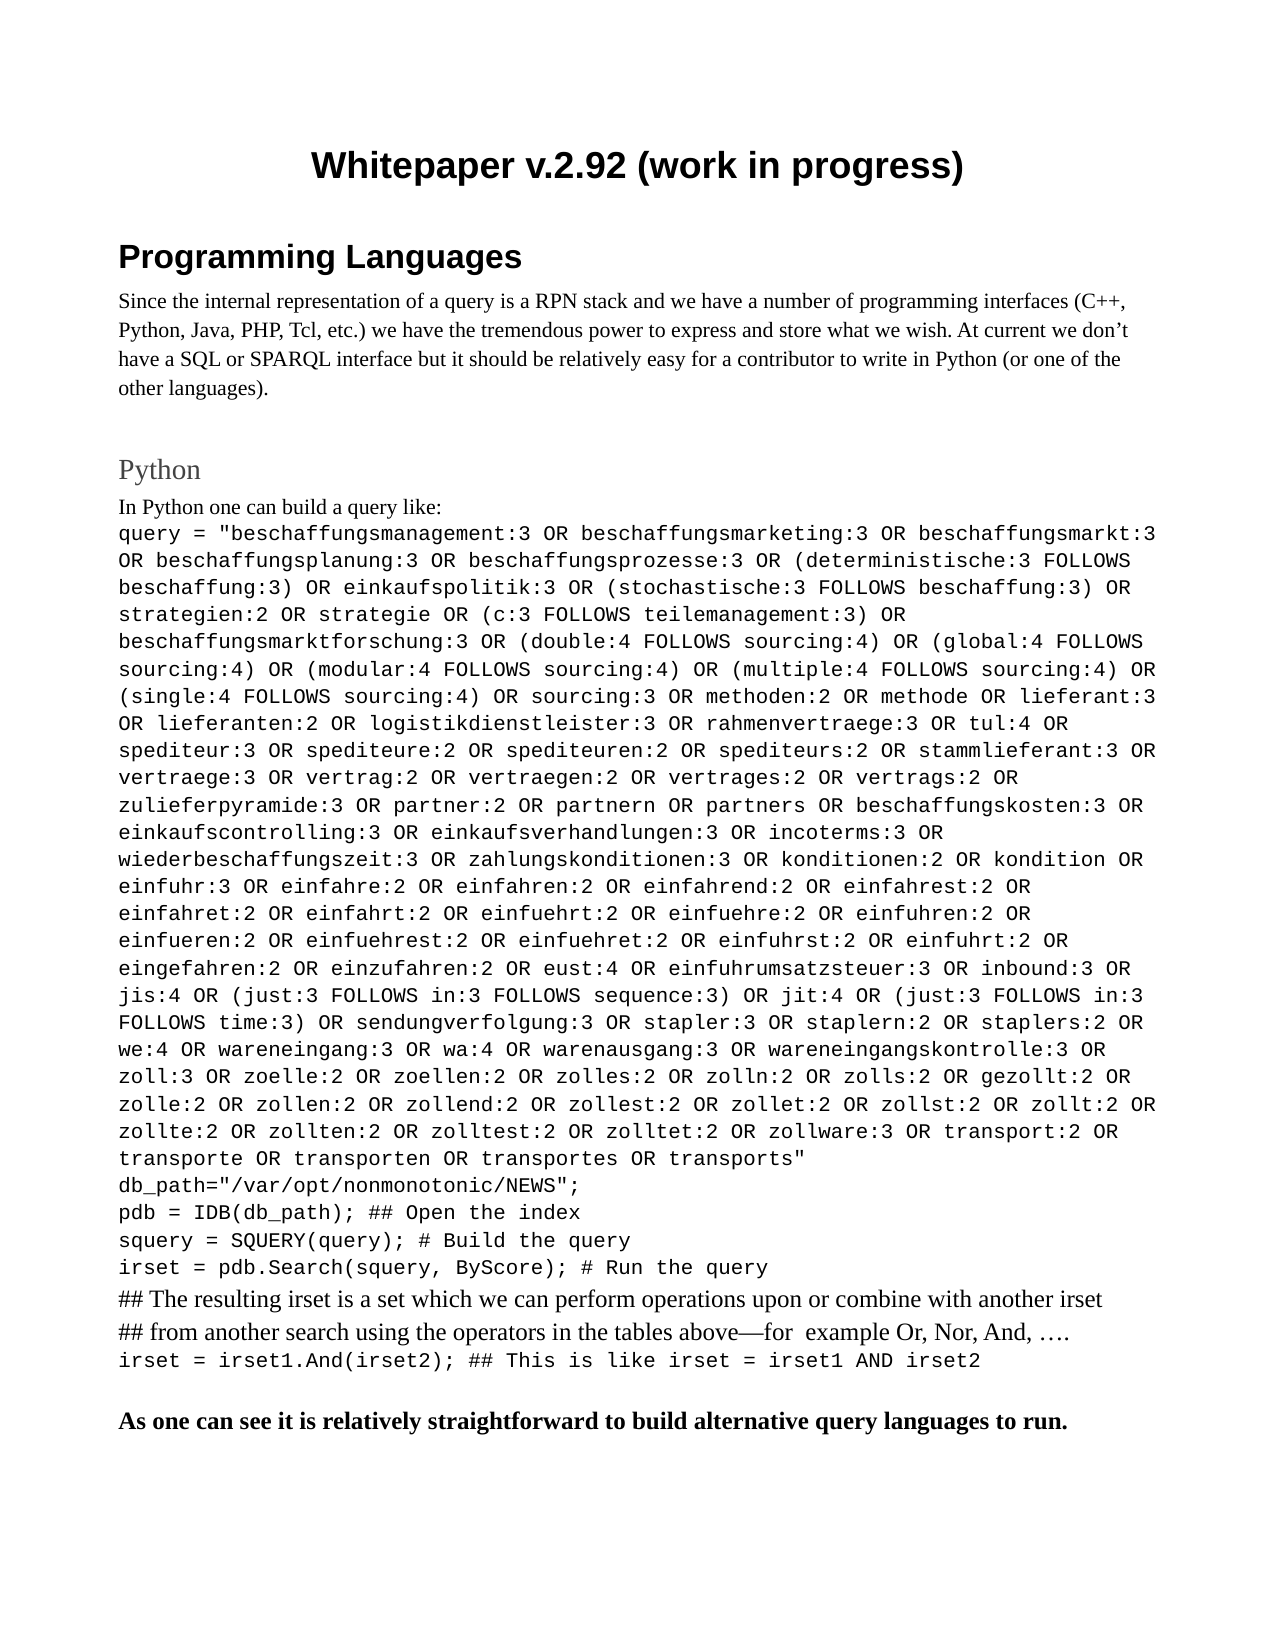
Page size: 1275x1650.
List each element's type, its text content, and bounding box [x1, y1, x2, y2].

text db_path="/var/opt/nonmonotonic/NEWS"; [118, 1175, 1157, 1199]
text pdb = IDB(db_path); ## Open the index [118, 1202, 1157, 1226]
text Since the internal representation of a query is a RPN stack and we have a number of programming interfaces (C++, Python, Java, PHP, Tcl, etc.) we have the tremendous power to express and store what we wish. At current we don’t have a SQL or SPARQL interface but it should be relatively easy for a contributor to write in Python (or one of the other languages). [118, 288, 1157, 400]
subtitle Python [118, 452, 1157, 485]
text ## from another search using the operators in the tables above—for example Or, Nor, And, …. [118, 1317, 1157, 1346]
subtitle Programming Languages [118, 237, 1157, 275]
text As one can see it is relatively straightforward to build alternative query languages to run. [118, 1406, 1157, 1434]
text query = "beschaffungsmanagement:3 OR beschaffungsmarketing:3 OR beschaffungsmarkt:3 OR beschaffungsplanung:3 OR beschaffungsprozesse:3 OR (deterministische:3 FOLLOWS beschaffung:3) OR einkaufspolitik:3 OR (stochastische:3 FOLLOWS beschaffung:3) OR strategien:2 OR strategie OR (c:3 FOLLOWS teilemanagement:3) OR beschaffungsmarktforschung:3 OR (double:4 FOLLOWS sourcing:4) OR (global:4 FOLLOWS sourcing:4) OR (modular:4 FOLLOWS sourcing:4) OR (multiple:4 FOLLOWS sourcing:4) OR (single:4 FOLLOWS sourcing:4) OR sourcing:3 OR methoden:2 OR methode OR lieferant:3 OR lieferanten:2 OR logistikdienstleister:3 OR rahmenvertraege:3 OR tul:4 OR spediteur:3 OR spediteure:2 OR spediteuren:2 OR spediteurs:2 OR stammlieferant:3 OR vertraege:3 OR vertrag:2 OR vertraegen:2 OR vertrages:2 OR vertrags:2 OR zulieferpyramide:3 OR partner:2 OR partnern OR partners OR beschaffungskosten:3 OR einkaufscontrolling:3 OR einkaufsverhandlungen:3 OR incoterms:3 OR wiederbeschaffungszeit:3 OR zahlungskonditionen:3 OR konditionen:2 OR kondition OR einfuhr:3 OR einfahre:2 OR einfahren:2 OR einfahrend:2 OR einfahrest:2 OR einfahret:2 OR einfahrt:2 OR einfuehrt:2 OR einfuehre:2 OR einfuhren:2 OR einfueren:2 OR einfuehrest:2 OR einfuehret:2 OR einfuhrst:2 OR einfuhrt:2 OR eingefahren:2 OR einzufahren:2 OR eust:4 OR einfuhrumsatzsteuer:3 OR inbound:3 OR jis:4 OR (just:3 FOLLOWS in:3 FOLLOWS sequence:3) OR jit:4 OR (just:3 FOLLOWS in:3 FOLLOWS time:3) OR sendungverfolgung:3 OR stapler:3 OR staplern:2 OR staplers:2 OR we:4 OR wareneingang:3 OR wa:4 OR warenausgang:3 OR wareneingangskontrolle:3 OR zoll:3 OR zoelle:2 OR zoellen:2 OR zolles:2 OR zolln:2 OR zolls:2 OR gezollt:2 OR zolle:2 OR zollen:2 OR zollend:2 OR zollest:2 OR zollet:2 OR zollst:2 OR zollt:2 OR zollte:2 OR zollten:2 OR zolltest:2 OR zolltet:2 OR zollware:3 OR transport:2 OR transporte OR transporten OR transportes OR transports" [118, 523, 1157, 1172]
text irset = irset1.And(irset2); ## This is like irset = irset1 AND irset2 [118, 1350, 1157, 1374]
text irset = pdb.Search(squery, ByScore); # Run the query [118, 1257, 1157, 1280]
text squery = SQUERY(query); # Build the query [118, 1229, 1157, 1253]
text ## The resulting irset is a set which we can perform operations upon or combine with another irset [118, 1284, 1157, 1313]
text In Python one can build a query like: [118, 494, 1157, 519]
